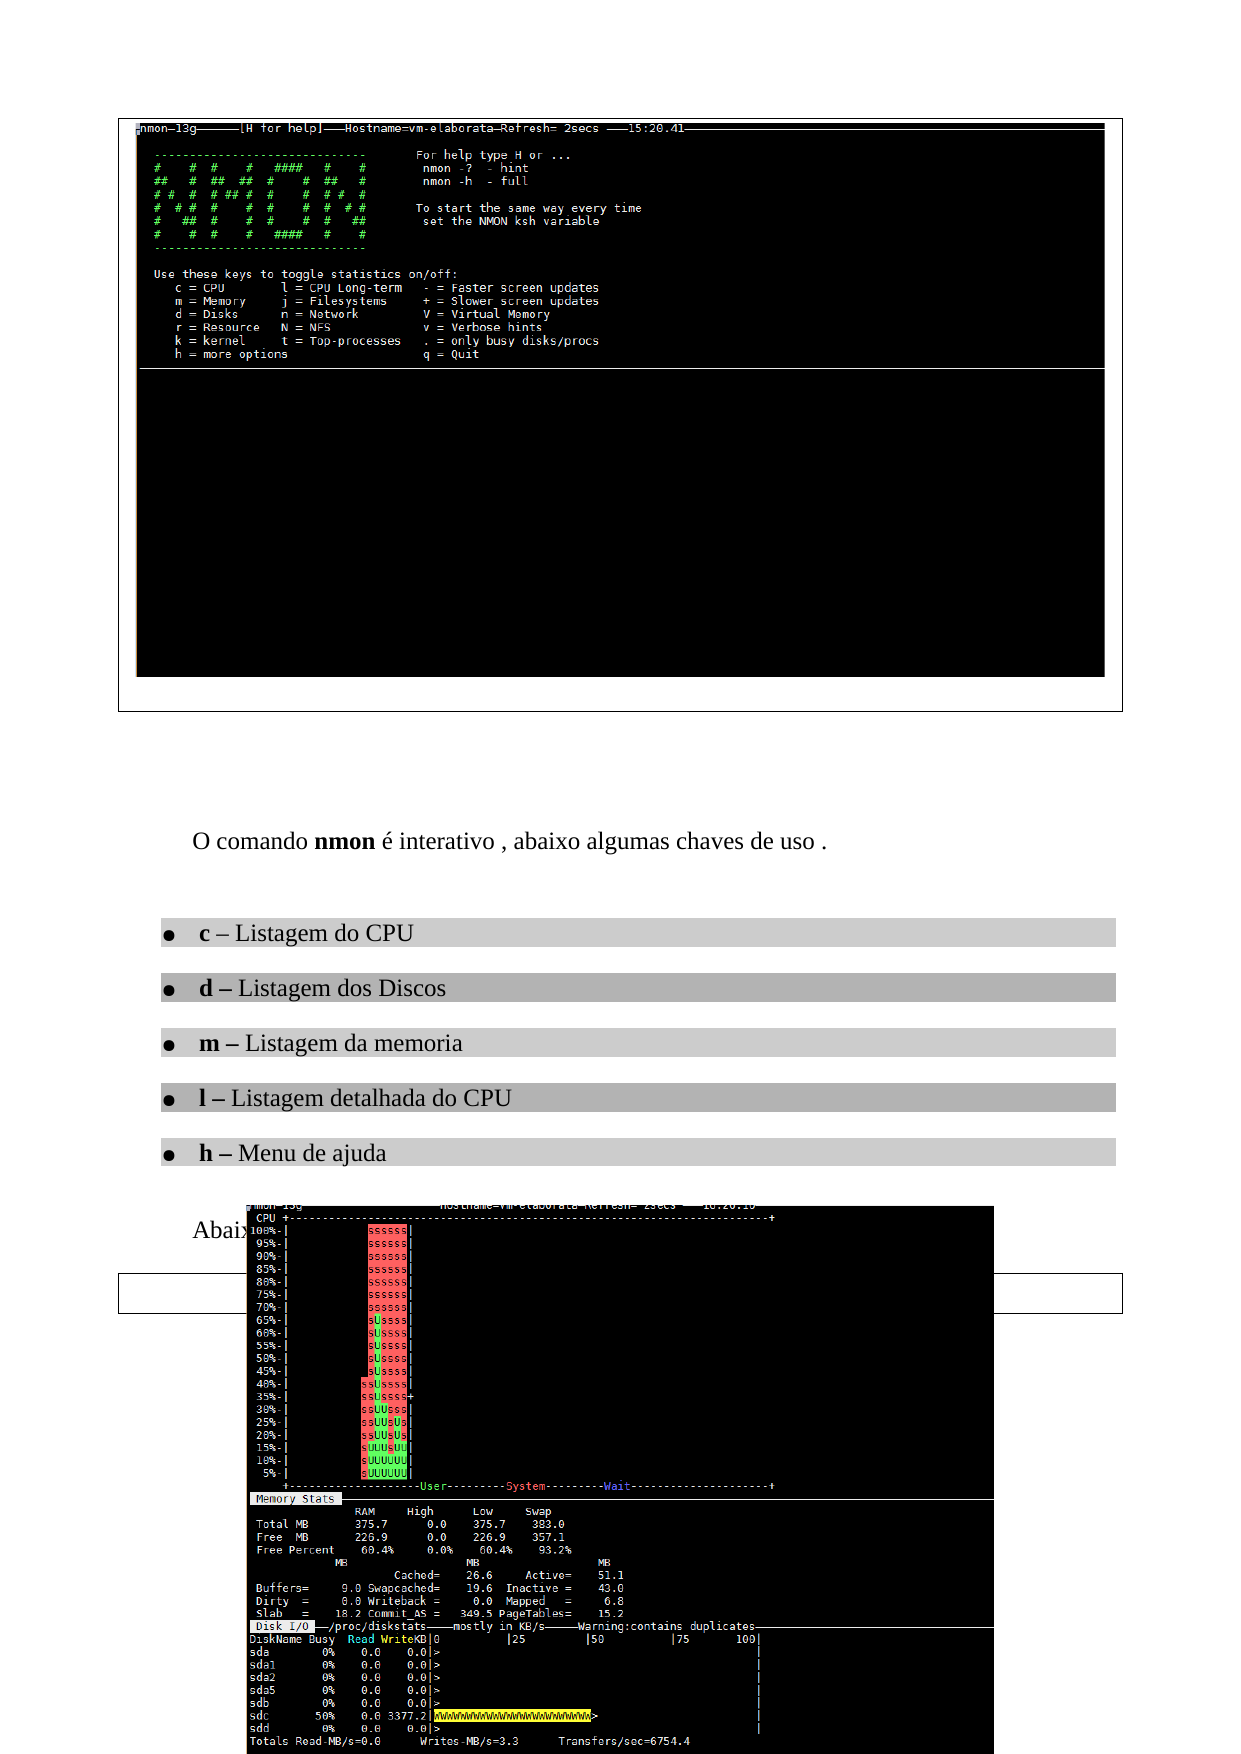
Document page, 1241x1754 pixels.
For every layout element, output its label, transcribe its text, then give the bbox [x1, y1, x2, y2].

table_cell h – Menu de ajuda [118, 1132, 1122, 1187]
text Abaixo exibições do nmon [118, 1215, 246, 1244]
table_cell m – Listagem da memoria [118, 1022, 1122, 1077]
table_header [119, 119, 1122, 711]
table_header [994, 1274, 1122, 1313]
table_header c – Listagem do CPU [118, 913, 1122, 967]
table_cell l – Listagem detalhada do CPU [118, 1077, 1122, 1132]
table_header [119, 1274, 246, 1313]
table_cell d – Listagem dos Discos [118, 968, 1122, 1022]
text Abaixo exibições do nmon [994, 1215, 1122, 1244]
picture [246, 1205, 994, 1754]
text O comando nmon é interativo , abaixo algumas chaves de uso . [118, 826, 1122, 855]
picture [135, 123, 1105, 677]
